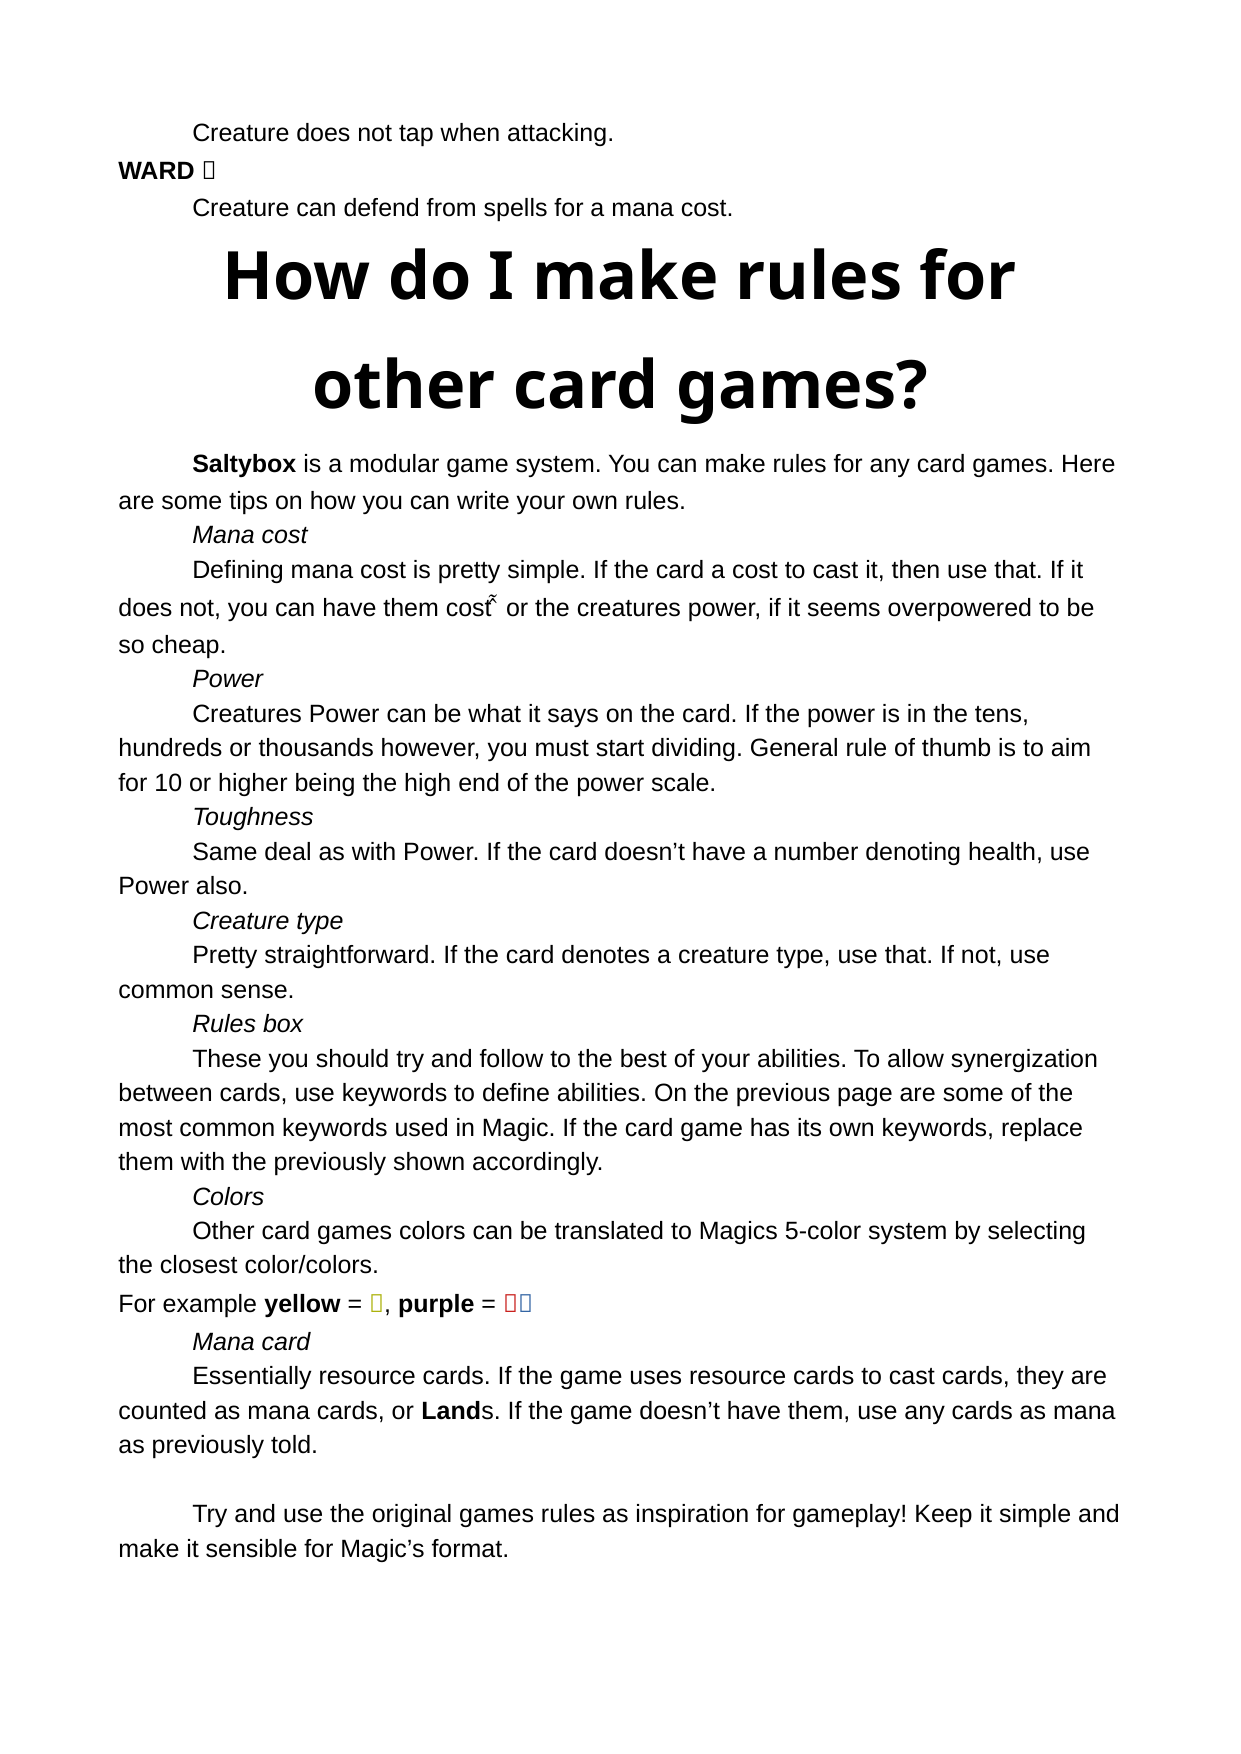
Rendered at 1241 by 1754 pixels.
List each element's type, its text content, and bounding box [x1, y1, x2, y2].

text Try and use the original games rules as inspiration for gameplay! Keep it simple and make it sensible for Magic’s format. [118, 1499, 1122, 1562]
text Colors [118, 1182, 1122, 1210]
text Essentially resource cards. If the game uses resource cards to cast cards, they are counted as mana cards, or Lands. If the game doesn’t have them, use any cards as mana as previously told. [118, 1361, 1122, 1459]
text Creatures Power can be what it says on the card. If the power is in the tens, hundreds or thousands however, you must start dividing. General rule of thumb is to aim for 10 or higher being the high end of the power scale. [118, 699, 1122, 797]
text Mana card [118, 1327, 1122, 1356]
text Saltybox is a modular game system. You can make rules for any card games. Here are some tips on how you can write your own rules. Mana cost [118, 446, 1122, 549]
text Creature type [118, 906, 1122, 934]
text Toughness [118, 802, 1122, 831]
text Defining mana cost is pretty simple. If the card a cost to cast it, then use that. If it does not, you can have them cost  or the creatures power, if it seems overpowered to be so cheap. [118, 554, 1122, 659]
text Rules box [118, 1009, 1122, 1038]
text Power [118, 664, 1122, 693]
text Other card games colors can be translated to Magics 5-color system by selecting the closest color/colors. For example yellow = , purple =  [118, 1216, 1122, 1320]
text These you should try and follow to the best of your abilities. To allow synergization between cards, use keywords to define abilities. On the previous page are some of the most common keywords used in Magic. If the card game has its own keywords, replace them with the previously shown accordingly. [118, 1044, 1122, 1176]
text WARD  [118, 153, 1122, 187]
text Pretty straightforward. If the card denotes a creature type, use that. If not, use common sense. [118, 940, 1122, 1003]
text How do I make rules for other card games? [118, 228, 1122, 428]
text Same deal as with Power. If the card doesn’t have a number denoting health, use Power also. [118, 837, 1122, 900]
text Creature does not tap when attacking. [118, 118, 1122, 147]
text Creature can defend from spells for a mana cost. [118, 193, 1122, 222]
